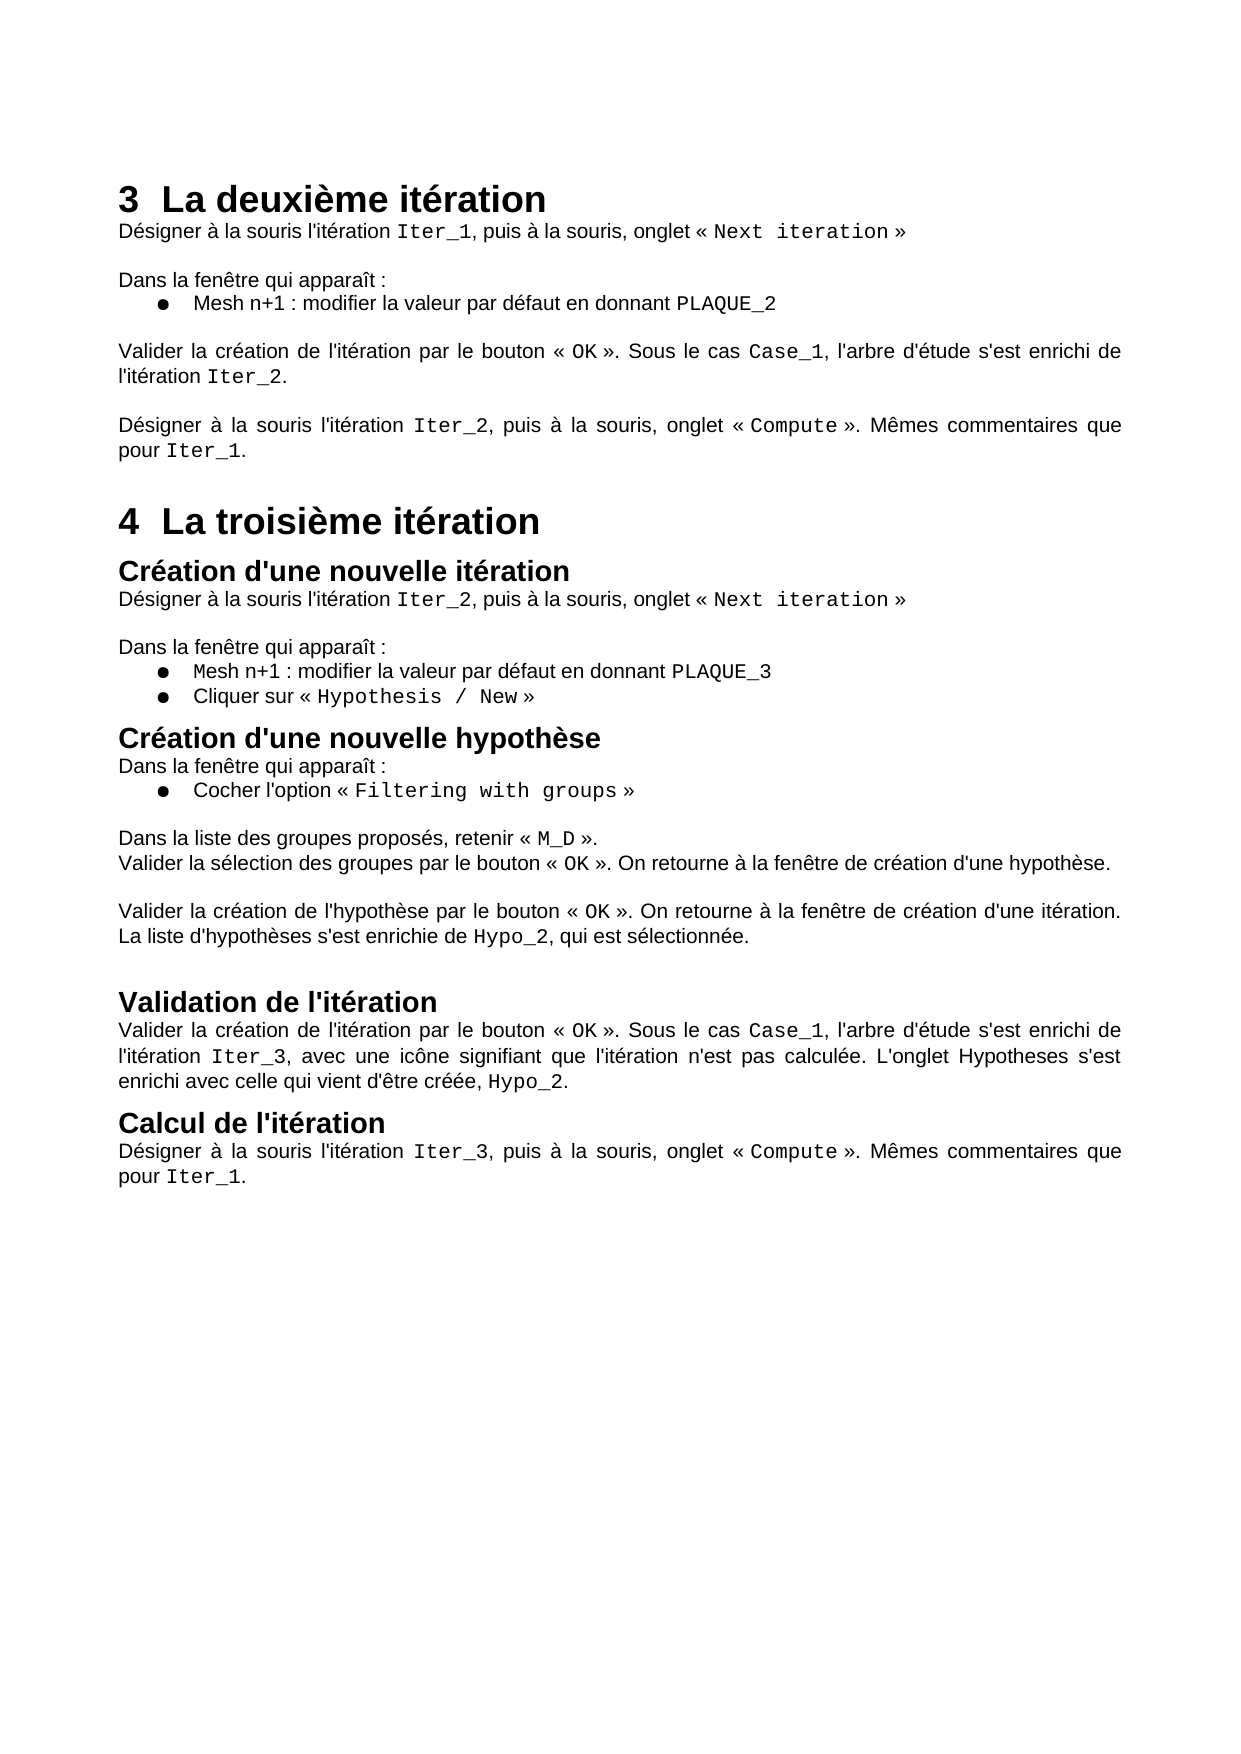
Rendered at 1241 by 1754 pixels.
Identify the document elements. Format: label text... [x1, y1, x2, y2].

text Désigner à la souris l'itération Iter_2, puis à la souris, onglet « Next iteration » [118, 588, 1122, 613]
text Désigner à la souris l'itération Iter_3, puis à la souris, onglet « Compute ». Mêmes commentaires que pour Iter_1. [118, 1140, 1122, 1190]
text Dans la fenêtre qui apparaît : [118, 268, 1122, 291]
list Mesh n+1 : modifier la valeur par défaut en donnant PLAQUE_3 [156, 659, 1122, 684]
subtitle Création d'une nouvelle itération [118, 555, 1122, 588]
text Valider la création de l'itération par le bouton « OK ». Sous le cas Case_1, l'arbre d'étude s'est enrichi de l'itération Iter_3, avec une icône signifiant que l'itération n'est pas calculée. L'onglet Hypotheses s'est enrichi avec celle qui vient d'être créée, Hypo_2. [118, 1019, 1122, 1094]
text Désigner à la souris l'itération Iter_1, puis à la souris, onglet « Next iteration » [118, 220, 1122, 245]
subtitle Validation de l'itération [118, 986, 1122, 1019]
list Mesh n+1 : modifier la valeur par défaut en donnant PLAQUE_2 [156, 291, 1122, 317]
subtitle Calcul de l'itération [118, 1107, 1122, 1140]
text Valider la création de l'itération par le bouton « OK ». Sous le cas Case_1, l'arbre d'étude s'est enrichi de l'itération Iter_2. [118, 340, 1122, 390]
text Valider la sélection des groupes par le bouton « OK ». On retourne à la fenêtre de création d'une hypothèse. [118, 852, 1122, 877]
subtitle La deuxième itération [118, 178, 1122, 220]
list Cocher l'option « Filtering with groups » [156, 778, 1122, 803]
subtitle La troisième itération [118, 500, 1122, 542]
subtitle Création d'une nouvelle hypothèse [118, 722, 1122, 755]
text Valider la création de l'hypothèse par le bouton « OK ». On retourne à la fenêtre de création d'une itération. La liste d'hypothèses s'est enrichie de Hypo_2, qui est sélectionnée. [118, 900, 1122, 950]
text Dans la fenêtre qui apparaît : [118, 755, 1122, 778]
text Désigner à la souris l'itération Iter_2, puis à la souris, onglet « Compute ». Mêmes commentaires que pour Iter_1. [118, 413, 1122, 463]
text Dans la fenêtre qui apparaît : [118, 636, 1122, 659]
list Cliquer sur « Hypothesis / New » [156, 684, 1122, 709]
text Dans la liste des groupes proposés, retenir « M_D ». [118, 827, 1122, 852]
